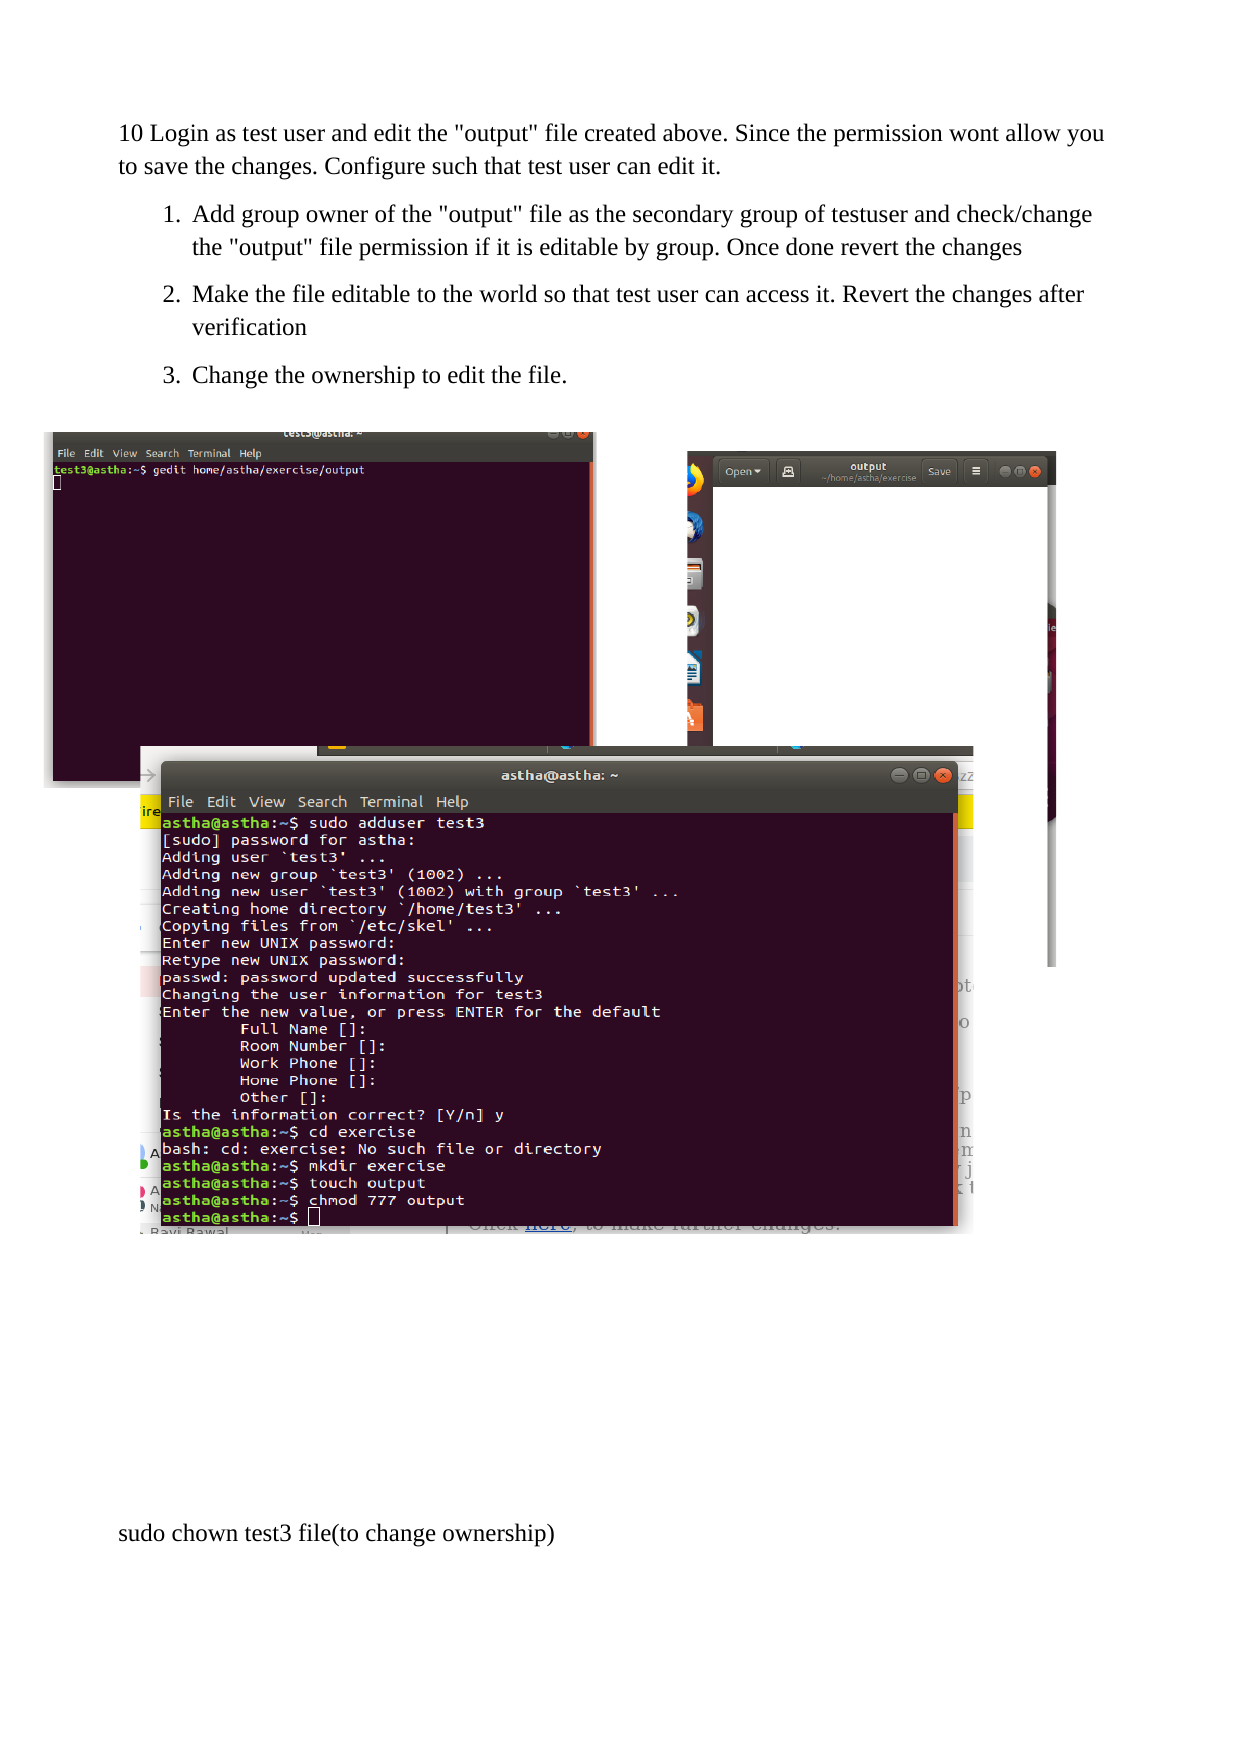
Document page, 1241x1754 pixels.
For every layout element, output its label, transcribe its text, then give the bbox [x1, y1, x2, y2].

text 10 Login as test user and edit the "output" file created above. Since the permission wont allow you to save the changes. Configure such that test user can edit it. [118, 118, 1122, 180]
text sudo chown test3 file(to change ownership) [118, 1518, 1122, 1546]
list Add group owner of the "output" file as the secondary group of testuser and check/change the "output" file permission if it is editable by group. Once done revert the changes [162, 199, 1122, 261]
list Make the file editable to the world so that test user can access it. Revert the changes after verification [162, 279, 1122, 341]
list Change the ownership to edit the file. [162, 360, 1122, 389]
picture [43, 432, 974, 1234]
